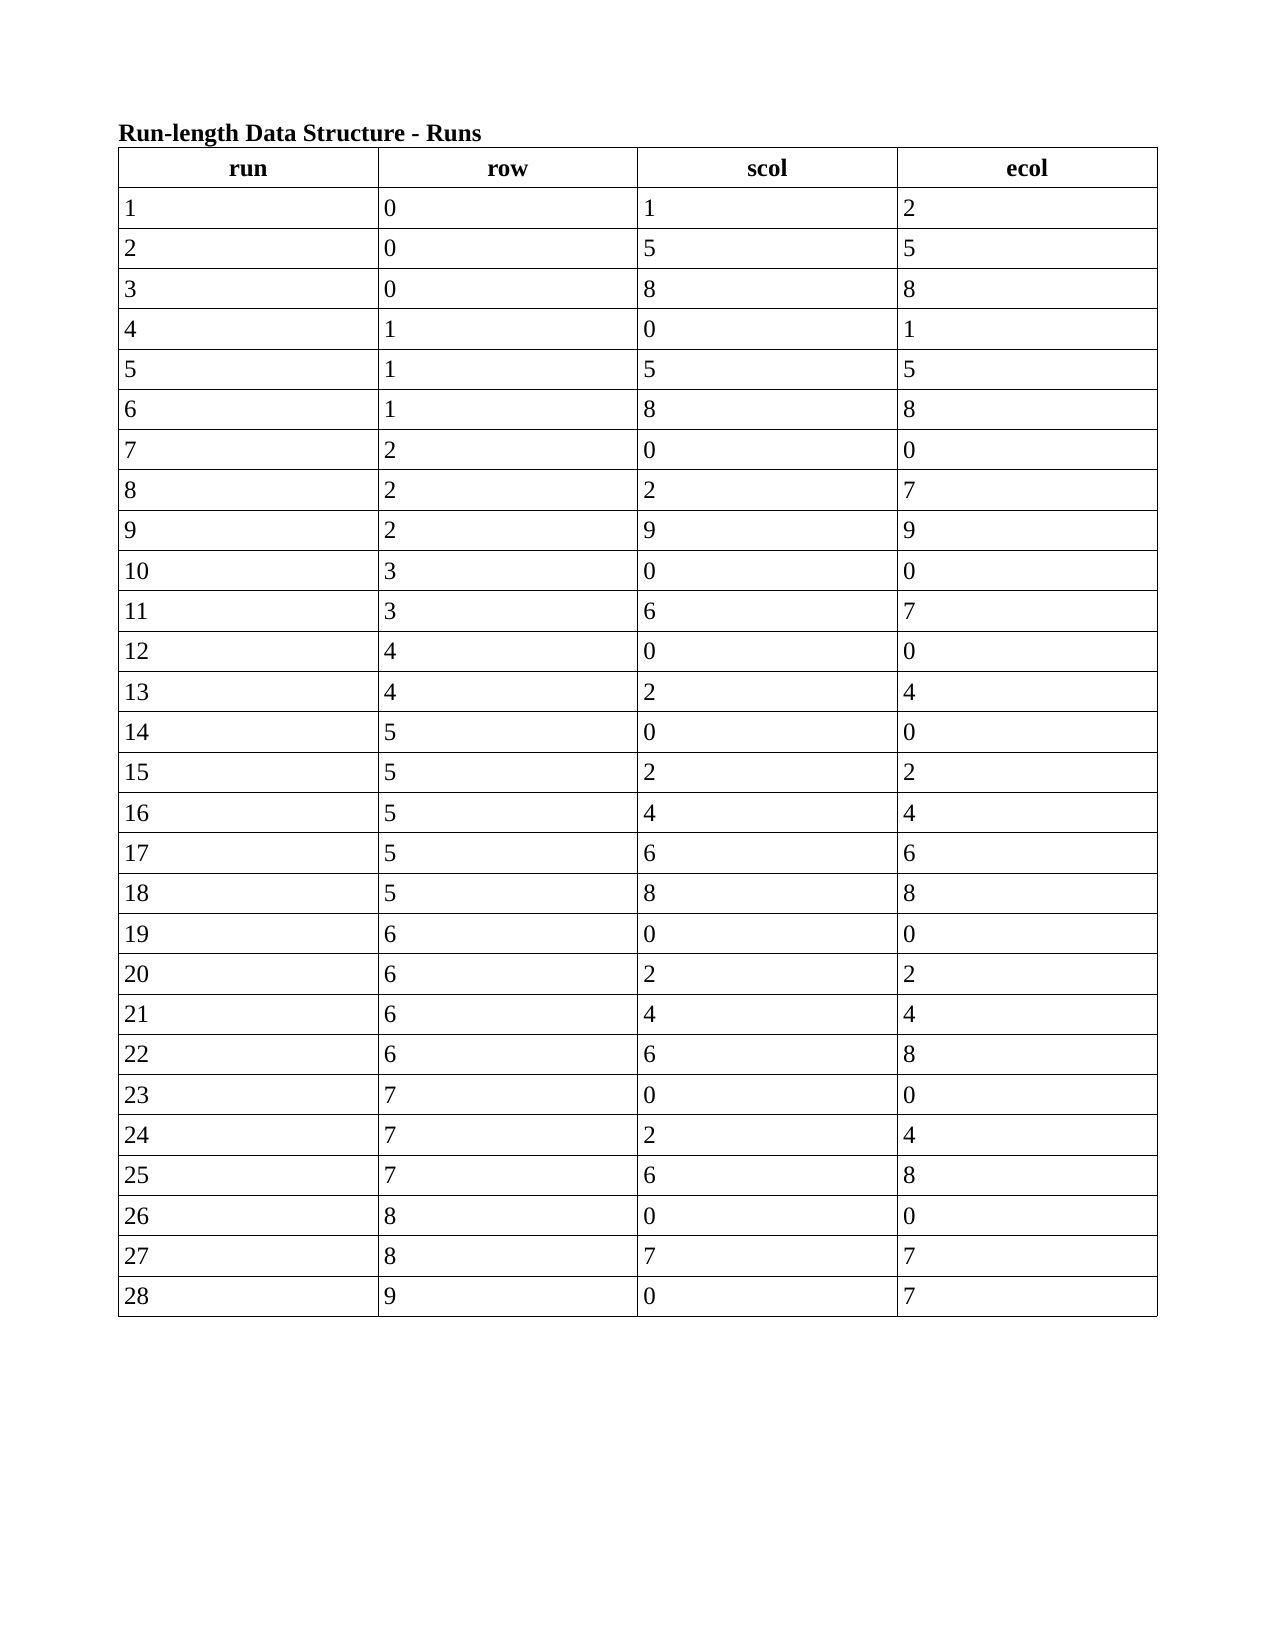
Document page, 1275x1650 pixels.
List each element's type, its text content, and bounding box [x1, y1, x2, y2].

table_cell 8 [898, 1156, 1157, 1195]
table_cell 17 [119, 833, 378, 872]
table_cell 4 [898, 672, 1157, 711]
table_cell 10 [119, 551, 378, 590]
table_cell 1 [379, 309, 637, 348]
table_cell 6 [379, 914, 637, 953]
table_cell 20 [119, 954, 378, 993]
table_header run [119, 148, 378, 187]
table_cell 22 [119, 1035, 378, 1074]
table_cell 15 [119, 753, 378, 792]
table_cell 7 [898, 1236, 1157, 1276]
table_cell 2 [379, 470, 637, 510]
table_cell 5 [379, 874, 637, 913]
table_cell 27 [119, 1236, 378, 1276]
table_cell 0 [638, 712, 897, 752]
table_cell 19 [119, 914, 378, 953]
table_cell 0 [379, 269, 637, 308]
table_cell 25 [119, 1156, 378, 1195]
table_cell 26 [119, 1196, 378, 1235]
table_cell 4 [898, 1115, 1157, 1155]
table_cell 11 [119, 591, 378, 631]
table_header scol [638, 148, 897, 187]
table_cell 6 [119, 390, 378, 429]
table_cell 6 [898, 833, 1157, 872]
table_cell 5 [119, 350, 378, 389]
table_cell 9 [898, 511, 1157, 550]
table_cell 14 [119, 712, 378, 752]
table_cell 0 [638, 309, 897, 348]
table_cell 28 [119, 1277, 378, 1316]
table_cell 3 [379, 591, 637, 631]
table_cell 3 [379, 551, 637, 590]
table_cell 8 [638, 269, 897, 308]
table_cell 8 [379, 1236, 637, 1276]
table_cell 0 [379, 229, 637, 268]
table_cell 6 [379, 995, 637, 1034]
table_cell 2 [119, 229, 378, 268]
table_cell 1 [379, 350, 637, 389]
table_cell 8 [898, 1035, 1157, 1074]
table_cell 2 [898, 954, 1157, 993]
table_cell 6 [379, 1035, 637, 1074]
table_cell 7 [638, 1236, 897, 1276]
table_cell 8 [898, 874, 1157, 913]
table_cell 7 [379, 1075, 637, 1114]
table_header row [379, 148, 637, 187]
table_cell 8 [379, 1196, 637, 1235]
table_cell 9 [379, 1277, 637, 1316]
table_cell 4 [638, 793, 897, 832]
table_cell 7 [898, 1277, 1157, 1316]
table_cell 5 [638, 229, 897, 268]
table_cell 5 [379, 833, 637, 872]
table_cell 1 [898, 309, 1157, 348]
table_cell 7 [119, 430, 378, 469]
table_cell 0 [898, 430, 1157, 469]
table_cell 7 [379, 1115, 637, 1155]
table_cell 4 [898, 793, 1157, 832]
table_cell 1 [119, 188, 378, 227]
table_cell 0 [638, 1196, 897, 1235]
table_cell 2 [898, 188, 1157, 227]
table_header ecol [898, 148, 1157, 187]
table_cell 4 [119, 309, 378, 348]
table_cell 0 [638, 551, 897, 590]
table_cell 0 [638, 1277, 897, 1316]
table_cell 5 [638, 350, 897, 389]
table_cell 2 [638, 753, 897, 792]
table_cell 6 [379, 954, 637, 993]
table_cell 0 [638, 430, 897, 469]
table_cell 8 [119, 470, 378, 510]
table_cell 8 [898, 269, 1157, 308]
table_cell 0 [898, 551, 1157, 590]
table_cell 16 [119, 793, 378, 832]
table_cell 2 [898, 753, 1157, 792]
table_cell 2 [638, 954, 897, 993]
table_cell 0 [898, 914, 1157, 953]
table_cell 5 [898, 350, 1157, 389]
table_cell 23 [119, 1075, 378, 1114]
table_cell 0 [898, 1075, 1157, 1114]
table_cell 0 [898, 712, 1157, 752]
table_cell 21 [119, 995, 378, 1034]
table_cell 2 [379, 430, 637, 469]
table_cell 18 [119, 874, 378, 913]
table_cell 0 [638, 1075, 897, 1114]
text Run-length Data Structure - Runs [118, 118, 1157, 147]
table_cell 6 [638, 591, 897, 631]
table_cell 4 [898, 995, 1157, 1034]
table_cell 24 [119, 1115, 378, 1155]
table_cell 5 [379, 793, 637, 832]
table_cell 5 [379, 753, 637, 792]
table_cell 3 [119, 269, 378, 308]
table_cell 0 [638, 914, 897, 953]
table_cell 6 [638, 833, 897, 872]
table_cell 8 [638, 390, 897, 429]
table_cell 0 [638, 632, 897, 671]
table_cell 5 [898, 229, 1157, 268]
table_cell 2 [379, 511, 637, 550]
table_cell 7 [898, 470, 1157, 510]
table_cell 0 [379, 188, 637, 227]
table_cell 4 [379, 632, 637, 671]
table_cell 2 [638, 672, 897, 711]
table_cell 9 [638, 511, 897, 550]
table_cell 2 [638, 470, 897, 510]
table_cell 4 [638, 995, 897, 1034]
table_cell 4 [379, 672, 637, 711]
table_cell 5 [379, 712, 637, 752]
table_cell 13 [119, 672, 378, 711]
table_cell 8 [898, 390, 1157, 429]
table_cell 0 [898, 632, 1157, 671]
table_cell 9 [119, 511, 378, 550]
table_cell 12 [119, 632, 378, 671]
table_cell 6 [638, 1035, 897, 1074]
table_cell 2 [638, 1115, 897, 1155]
table_cell 8 [638, 874, 897, 913]
table_cell 0 [898, 1196, 1157, 1235]
table_cell 7 [379, 1156, 637, 1195]
table_cell 6 [638, 1156, 897, 1195]
table_cell 7 [898, 591, 1157, 631]
table_cell 1 [638, 188, 897, 227]
table_cell 1 [379, 390, 637, 429]
